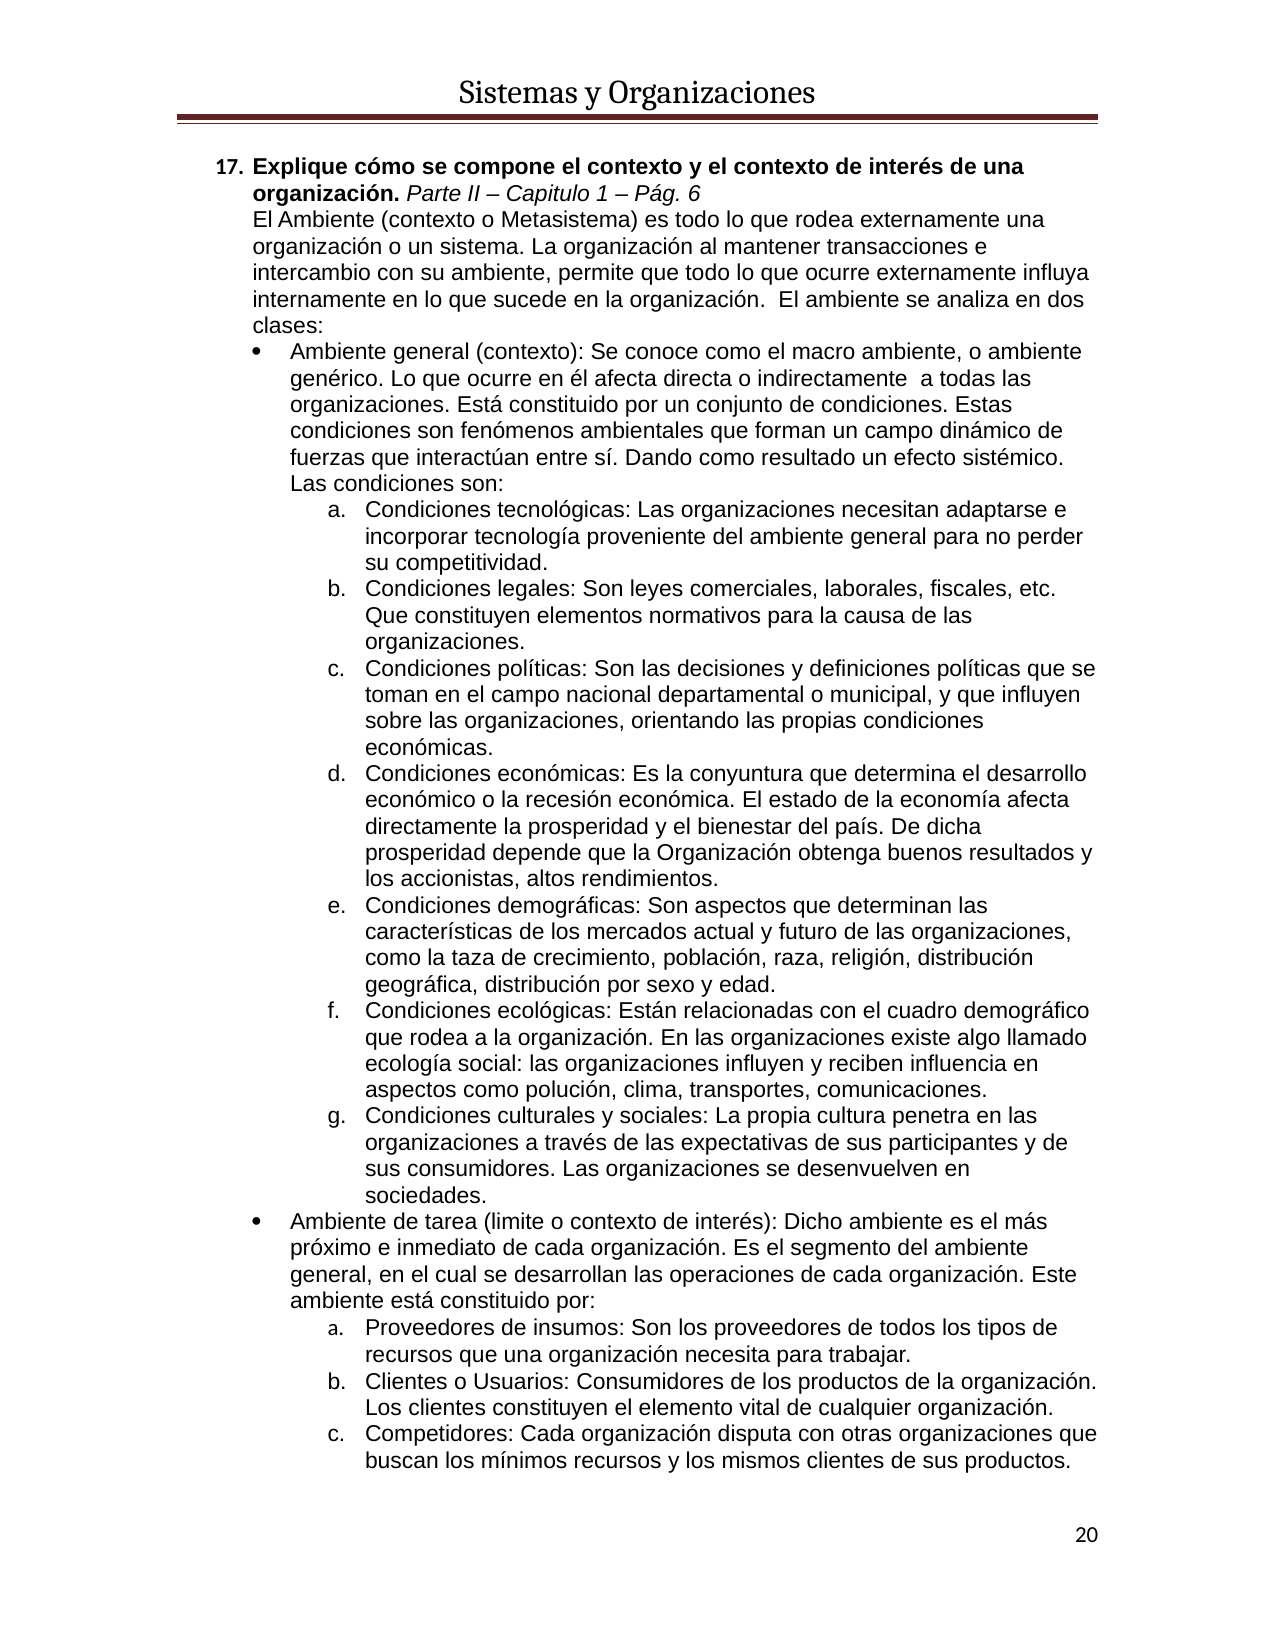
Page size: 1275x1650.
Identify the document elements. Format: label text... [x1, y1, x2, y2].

list Proveedores de insumos: Son los proveedores de todos los tipos de recursos que una organización necesita para trabajar. [327, 1313, 1098, 1368]
list Clientes o Usuarios: Consumidores de los productos de la organización. Los clientes constituyen el elemento vital de cualquier organización. [327, 1368, 1098, 1420]
list Condiciones demográficas: Son aspectos que determinan las características de los mercados actual y futuro de las organizaciones, como la taza de crecimiento, población, raza, religión, distribución geográfica, distribución por sexo y edad. [327, 892, 1098, 997]
list Condiciones ecológicas: Están relacionadas con el cuadro demográfico que rodea a la organización. En las organizaciones existe algo llamado ecología social: las organizaciones influyen y reciben influencia en aspectos como polución, clima, transportes, comunicaciones. [327, 997, 1098, 1102]
list El Ambiente (contexto o Metasistema) es todo lo que rodea externamente una organización o un sistema. La organización al mantener transacciones e intercambio con su ambiente, permite que todo lo que ocurre externamente influya internamente en lo que sucede en la organización. El ambiente se analiza en dos clases: [252, 206, 1098, 338]
list Ambiente de tarea (limite o contexto de interés): Dicho ambiente es el más próximo e inmediato de cada organización. Es el segmento del ambiente general, en el cual se desarrollan las operaciones de cada organización. Este ambiente está constituido por: [252, 1208, 1098, 1313]
list Condiciones económicas: Es la conyuntura que determina el desarrollo económico o la recesión económica. El estado de la economía afecta directamente la prosperidad y el bienestar del país. De dicha prosperidad depende que la Organización obtenga buenos resultados y los accionistas, altos rendimientos. [327, 760, 1098, 892]
list Condiciones políticas: Son las decisiones y definiciones políticas que se toman en el campo nacional departamental o municipal, y que influyen sobre las organizaciones, orientando las propias condiciones económicas. [327, 654, 1098, 760]
list Condiciones culturales y sociales: La propia cultura penetra en las organizaciones a través de las expectativas de sus participantes y de sus consumidores. Las organizaciones se desenvuelven en sociedades. [327, 1102, 1098, 1208]
list Competidores: Cada organización disputa con otras organizaciones que buscan los mínimos recursos y los mismos clientes de sus productos. [327, 1420, 1098, 1473]
list Explique cómo se compone el contexto y el contexto de interés de una organización. Parte II – Capitulo 1 – Pág. 6 [215, 152, 1098, 206]
list Condiciones legales: Son leyes comerciales, laborales, fiscales, etc. Que constituyen elementos normativos para la causa de las organizaciones. [327, 575, 1098, 654]
list Condiciones tecnológicas: Las organizaciones necesitan adaptarse e incorporar tecnología proveniente del ambiente general para no perder su competitividad. [327, 496, 1098, 575]
list Ambiente general (contexto): Se conoce como el macro ambiente, o ambiente genérico. Lo que ocurre en él afecta directa o indirectamente a todas las organizaciones. Está constituido por un conjunto de condiciones. Estas condiciones son fenómenos ambientales que forman un campo dinámico de fuerzas que interactúan entre sí. Dando como resultado un efecto sistémico. Las condiciones son: [252, 338, 1098, 496]
